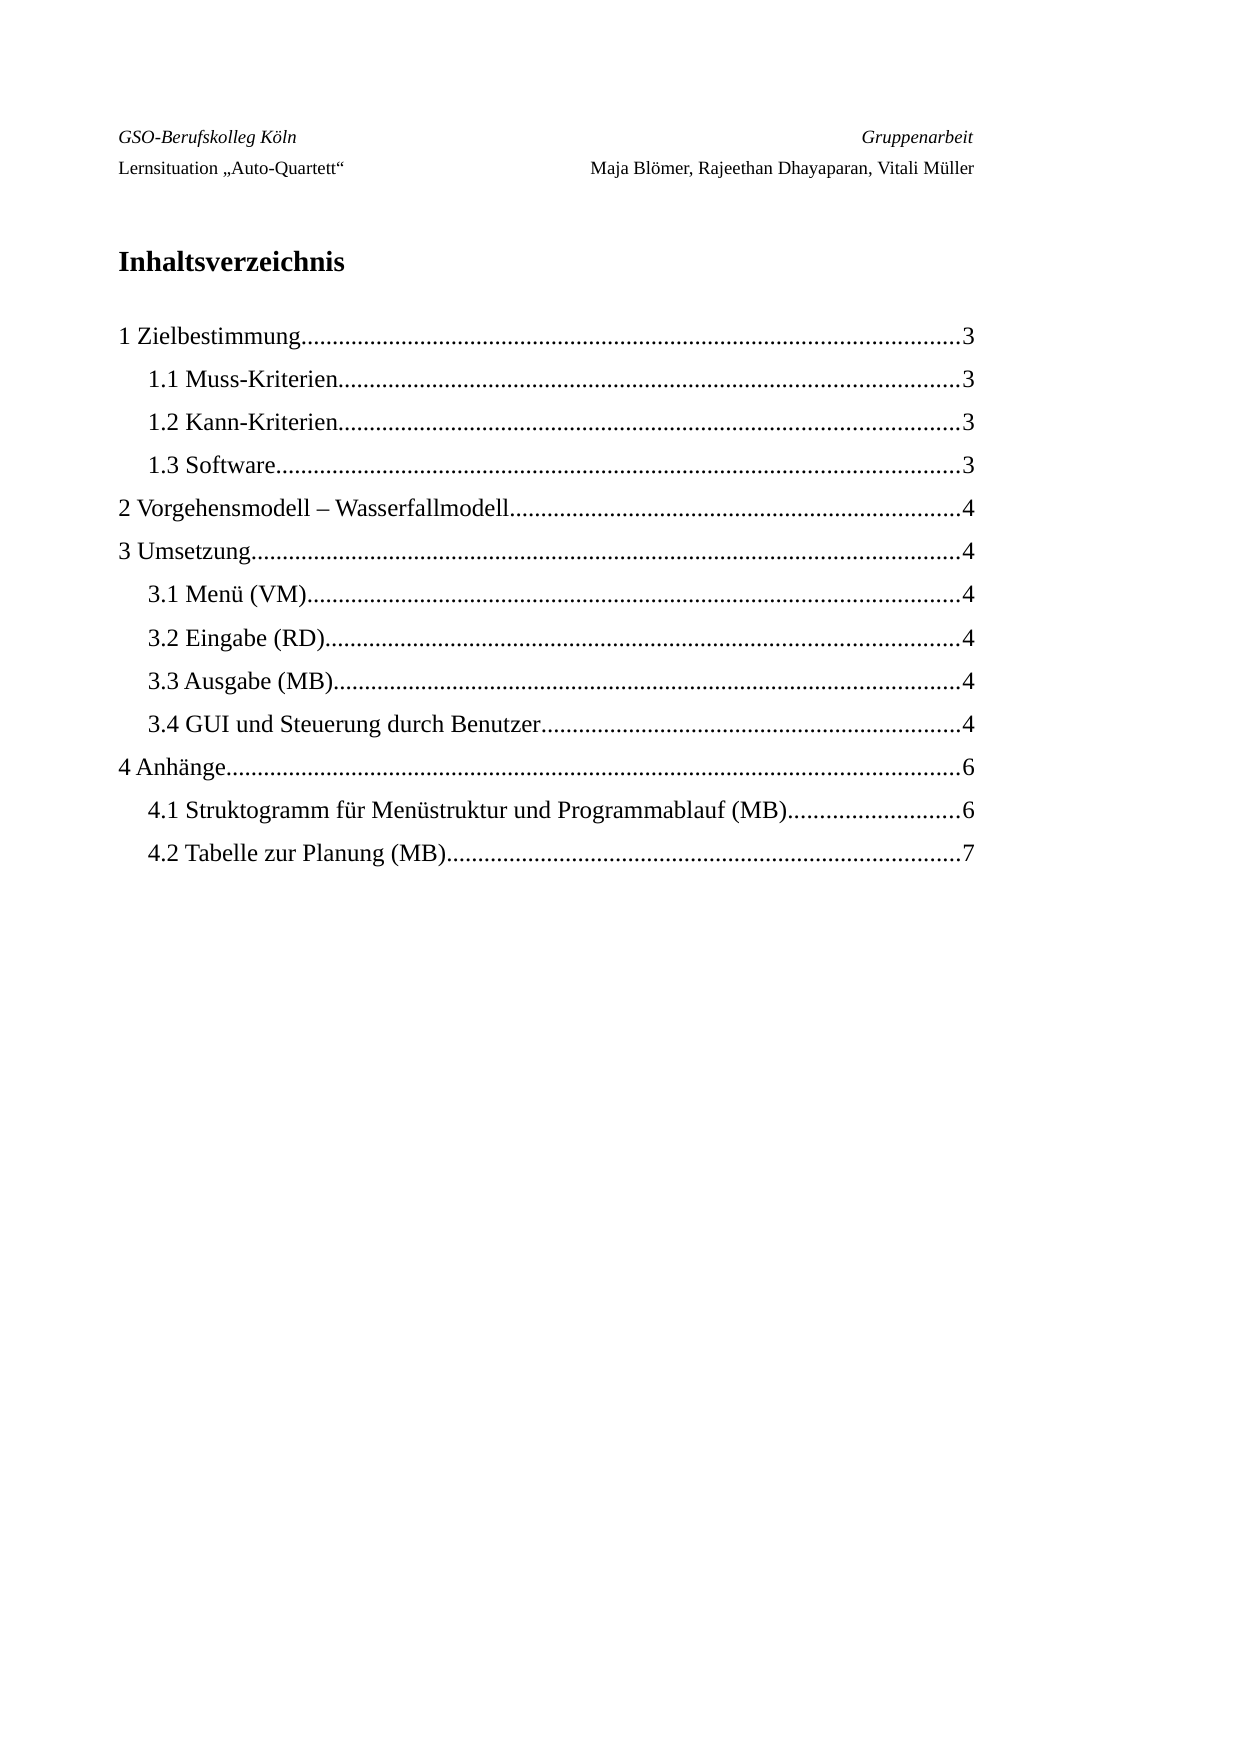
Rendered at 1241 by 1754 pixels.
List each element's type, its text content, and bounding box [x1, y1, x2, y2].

text 3.2 Eingabe (RD) 4 [148, 611, 974, 654]
text 4.2 Tabelle zur Planung (MB) 7 [148, 827, 974, 870]
text 2 Vorgehensmodell – Wasserfallmodell 4 [118, 482, 974, 525]
text Inhaltsverzeichnis [118, 241, 974, 279]
text 1.2 Kann-Kriterien 3 [148, 396, 974, 439]
text 1.3 Software 3 [148, 439, 974, 482]
text 1 Zielbestimmung 3 [118, 309, 974, 353]
text 1.1 Muss-Kriterien 3 [148, 353, 974, 396]
text 3.4 GUI und Steuerung durch Benutzer 4 [148, 698, 974, 741]
text 3 Umsetzung 4 [118, 525, 974, 568]
text 3.3 Ausgabe (MB) 4 [148, 654, 974, 698]
text 3.1 Menü (VM) 4 [148, 568, 974, 611]
text 4.1 Struktogramm für Menüstruktur und Programmablauf (MB) 6 [148, 784, 974, 827]
text 4 Anhänge 6 [118, 741, 974, 784]
